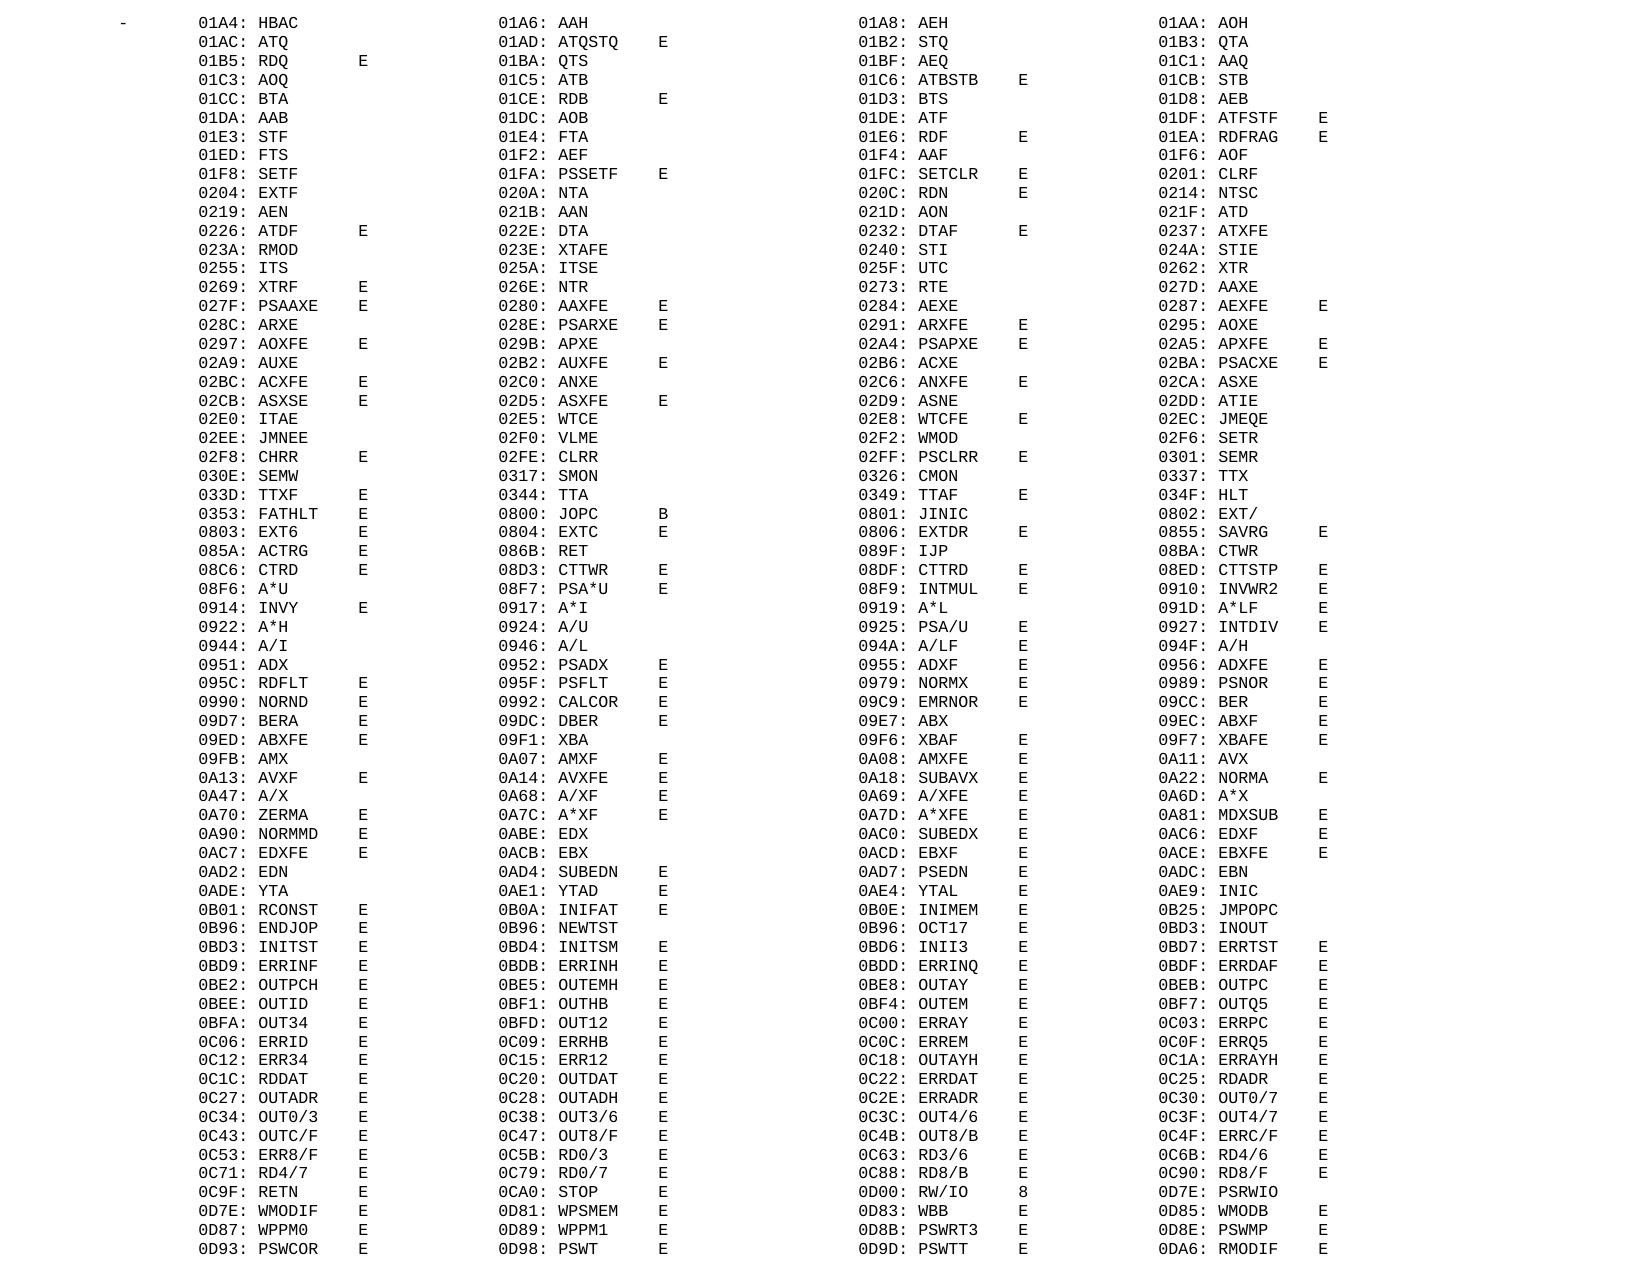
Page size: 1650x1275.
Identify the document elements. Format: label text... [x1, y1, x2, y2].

text 02BC: ACXFE E 02C0: ANXE 02C6: ANXFE E 02CA: ASXE [118, 373, 1532, 392]
text 095C: RDFLT E 095F: PSFLT E 0979: NORMX E 0989: PSNOR E [118, 675, 1532, 694]
text 0BD9: ERRINF E 0BDB: ERRINH E 0BDD: ERRINQ E 0BDF: ERRDAF E [118, 958, 1532, 977]
text 0219: AEN 021B: AAN 021D: AON 021F: ATD [118, 203, 1532, 222]
text 0C34: OUT0/3 E 0C38: OUT3/6 E 0C3C: OUT4/6 E 0C3F: OUT4/7 E [118, 1108, 1532, 1127]
text 0D93: PSWCOR E 0D98: PSWT E 0D9D: PSWTT E 0DA6: RMODIF E [118, 1241, 1532, 1259]
text 0BFA: OUT34 E 0BFD: OUT12 E 0C00: ERRAY E 0C03: ERRPC E [118, 1014, 1532, 1033]
text 0AD2: EDN 0AD4: SUBEDN E 0AD7: PSEDN E 0ADC: EBN [118, 863, 1532, 882]
text 0D7E: WMODIF E 0D81: WPSMEM E 0D83: WBB E 0D85: WMODB E [118, 1203, 1532, 1222]
text 023A: RMOD 023E: XTAFE 0240: STI 024A: STIE [118, 241, 1532, 260]
text 0944: A/I 0946: A/L 094A: A/LF E 094F: A/H [118, 637, 1532, 656]
text 01F8: SETF 01FA: PSSETF E 01FC: SETCLR E 0201: CLRF [118, 166, 1532, 185]
text 01B5: RDQ E 01BA: QTS 01BF: AEQ 01C1: AAQ [118, 53, 1532, 72]
text 0951: ADX 0952: PSADX E 0955: ADXF E 0956: ADXFE E [118, 656, 1532, 675]
text 0269: XTRF E 026E: NTR 0273: RTE 027D: AAXE [118, 279, 1532, 298]
text 033D: TTXF E 0344: TTA 0349: TTAF E 034F: HLT [118, 486, 1532, 505]
text 09ED: ABXFE E 09F1: XBA 09F6: XBAF E 09F7: XBAFE E [118, 731, 1532, 750]
text 0C53: ERR8/F E 0C5B: RD0/3 E 0C63: RD3/6 E 0C6B: RD4/6 E [118, 1146, 1532, 1165]
text 027F: PSAAXE E 0280: AAXFE E 0284: AEXE 0287: AEXFE E [118, 298, 1532, 317]
text 02EE: JMNEE 02F0: VLME 02F2: WMOD 02F6: SETR [118, 430, 1532, 449]
text 0C27: OUTADR E 0C28: OUTADH E 0C2E: ERRADR E 0C30: OUT0/7 E [118, 1090, 1532, 1108]
text 0353: FATHLT E 0800: JOPC B 0801: JINIC 0802: EXT/ [118, 505, 1532, 524]
text 0990: NORND E 0992: CALCOR E 09C9: EMRNOR E 09CC: BER E [118, 694, 1532, 713]
text 09FB: AMX 0A07: AMXF E 0A08: AMXFE E 0A11: AVX [118, 750, 1532, 769]
text 0914: INVY E 0917: A*I 0919: A*L 091D: A*LF E [118, 599, 1532, 618]
text 0C71: RD4/7 E 0C79: RD0/7 E 0C88: RD8/B E 0C90: RD8/F E [118, 1165, 1532, 1184]
text 085A: ACTRG E 086B: RET 089F: IJP 08BA: CTWR [118, 543, 1532, 562]
text 0A70: ZERMA E 0A7C: A*XF E 0A7D: A*XFE E 0A81: MDXSUB E [118, 807, 1532, 826]
text 0ADE: YTA 0AE1: YTAD E 0AE4: YTAL E 0AE9: INIC [118, 882, 1532, 901]
text 08F6: A*U 08F7: PSA*U E 08F9: INTMUL E 0910: INVWR2 E [118, 581, 1532, 599]
text 02E0: ITAE 02E5: WTCE 02E8: WTCFE E 02EC: JMEQE [118, 411, 1532, 430]
text 08C6: CTRD E 08D3: CTTWR E 08DF: CTTRD E 08ED: CTTSTP E [118, 562, 1532, 581]
text 0B96: ENDJOP E 0B96: NEWTST 0B96: OCT17 E 0BD3: INOUT [118, 920, 1532, 939]
text 0B01: RCONST E 0B0A: INIFAT E 0B0E: INIMEM E 0B25: JMPOPC [118, 901, 1532, 920]
text 01ED: FTS 01F2: AEF 01F4: AAF 01F6: AOF [118, 147, 1532, 166]
text 0C43: OUTC/F E 0C47: OUT8/F E 0C4B: OUT8/B E 0C4F: ERRC/F E [118, 1127, 1532, 1146]
text 01E3: STF 01E4: FTA 01E6: RDF E 01EA: RDFRAG E [118, 128, 1532, 147]
text 028C: ARXE 028E: PSARXE E 0291: ARXFE E 0295: AOXE [118, 317, 1532, 336]
text 0C9F: RETN E 0CA0: STOP E 0D00: RW/IO 8 0D7E: PSRWIO [118, 1184, 1532, 1203]
text 0BEE: OUTID E 0BF1: OUTHB E 0BF4: OUTEM E 0BF7: OUTQ5 E [118, 995, 1532, 1014]
text 0BE2: OUTPCH E 0BE5: OUTEMH E 0BE8: OUTAY E 0BEB: OUTPC E [118, 977, 1532, 995]
text 0297: AOXFE E 029B: APXE 02A4: PSAPXE E 02A5: APXFE E [118, 336, 1532, 354]
text 01CC: BTA 01CE: RDB E 01D3: BTS 01D8: AEB [118, 90, 1532, 109]
text 02F8: CHRR E 02FE: CLRR 02FF: PSCLRR E 0301: SEMR [118, 449, 1532, 467]
text 0204: EXTF 020A: NTA 020C: RDN E 0214: NTSC [118, 185, 1532, 203]
text 09D7: BERA E 09DC: DBER E 09E7: ABX 09EC: ABXF E [118, 713, 1532, 731]
text 0D87: WPPM0 E 0D89: WPPM1 E 0D8B: PSWRT3 E 0D8E: PSWMP E [118, 1222, 1532, 1241]
text 030E: SEMW 0317: SMON 0326: CMON 0337: TTX [118, 467, 1532, 486]
text 0C06: ERRID E 0C09: ERRHB E 0C0C: ERREM E 0C0F: ERRQ5 E [118, 1033, 1532, 1052]
text 0C1C: RDDAT E 0C20: OUTDAT E 0C22: ERRDAT E 0C25: RDADR E [118, 1071, 1532, 1090]
text 0AC7: EDXFE E 0ACB: EBX 0ACD: EBXF E 0ACE: EBXFE E [118, 844, 1532, 863]
text 0255: ITS 025A: ITSE 025F: UTC 0262: XTR [118, 260, 1532, 279]
text 0A13: AVXF E 0A14: AVXFE E 0A18: SUBAVX E 0A22: NORMA E [118, 769, 1532, 788]
text 02A9: AUXE 02B2: AUXFE E 02B6: ACXE 02BA: PSACXE E [118, 354, 1532, 373]
text 0C12: ERR34 E 0C15: ERR12 E 0C18: OUTAYH E 0C1A: ERRAYH E [118, 1052, 1532, 1071]
text 01C3: AOQ 01C5: ATB 01C6: ATBSTB E 01CB: STB [118, 72, 1532, 90]
text 02CB: ASXSE E 02D5: ASXFE E 02D9: ASNE 02DD: ATIE [118, 392, 1532, 411]
text 0A47: A/X 0A68: A/XF E 0A69: A/XFE E 0A6D: A*X [118, 788, 1532, 807]
text 0803: EXT6 E 0804: EXTC E 0806: EXTDR E 0855: SAVRG E [118, 524, 1532, 543]
text 0226: ATDF E 022E: DTA 0232: DTAF E 0237: ATXFE [118, 222, 1532, 241]
text 01DA: AAB 01DC: AOB 01DE: ATF 01DF: ATFSTF E [118, 109, 1532, 128]
text 01AC: ATQ 01AD: ATQSTQ E 01B2: STQ 01B3: QTA [118, 34, 1532, 53]
text 0A90: NORMMD E 0ABE: EDX 0AC0: SUBEDX E 0AC6: EDXF E [118, 826, 1532, 844]
text 0922: A*H 0924: A/U 0925: PSA/U E 0927: INTDIV E [118, 618, 1532, 637]
text - 01A4: HBAC 01A6: AAH 01A8: AEH 01AA: AOH [118, 15, 1532, 34]
text 0BD3: INITST E 0BD4: INITSM E 0BD6: INII3 E 0BD7: ERRTST E [118, 939, 1532, 958]
